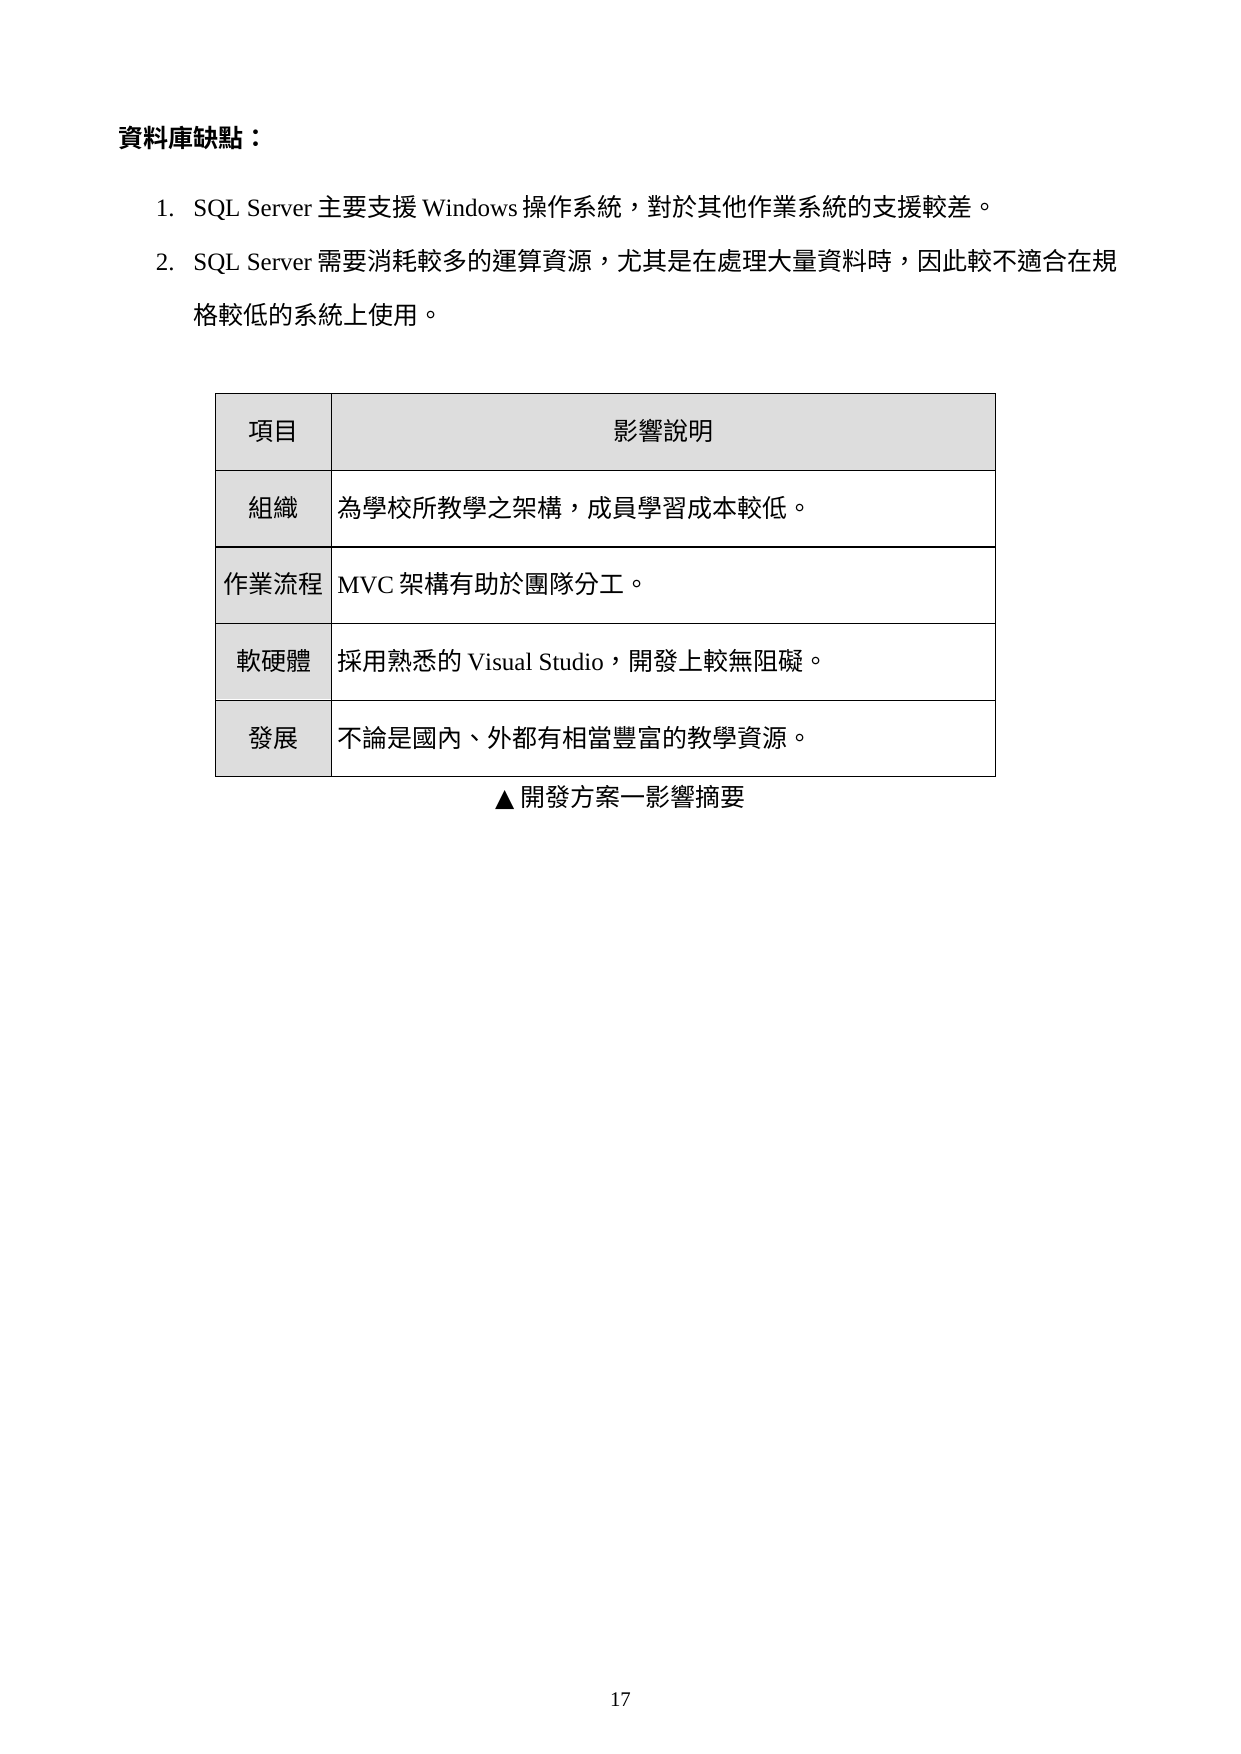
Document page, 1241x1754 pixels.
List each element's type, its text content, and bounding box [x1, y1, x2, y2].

table_cell 發展 [216, 701, 331, 776]
table_cell 組織 [216, 471, 331, 546]
list SQL Server主要支援Windows操作系統，對於其他作業系統的支援較差。 [156, 187, 1122, 223]
list SQL Server需要消耗較多的運算資源，尤其是在處理大量資料時，因此較不適合在規格較低的系統上使用。 [156, 241, 1122, 332]
table_cell 作業流程 [216, 548, 331, 623]
text 資料庫缺點： [118, 118, 1122, 154]
table_cell 採用熟悉的Visual Studio，開發上較無阻礙。 [332, 624, 995, 699]
text ▲ 開發方案一影響摘要 [118, 777, 1122, 813]
table_cell 軟硬體 [216, 624, 331, 699]
table_cell MVC架構有助於團隊分工。 [332, 548, 995, 623]
table_cell 為學校所教學之架構，成員學習成本較低。 [332, 471, 995, 546]
table_header 項目 [216, 394, 331, 470]
table_header 影響說明 [332, 394, 995, 470]
table_cell 不論是國內、外都有相當豐富的教學資源。 [332, 701, 995, 776]
